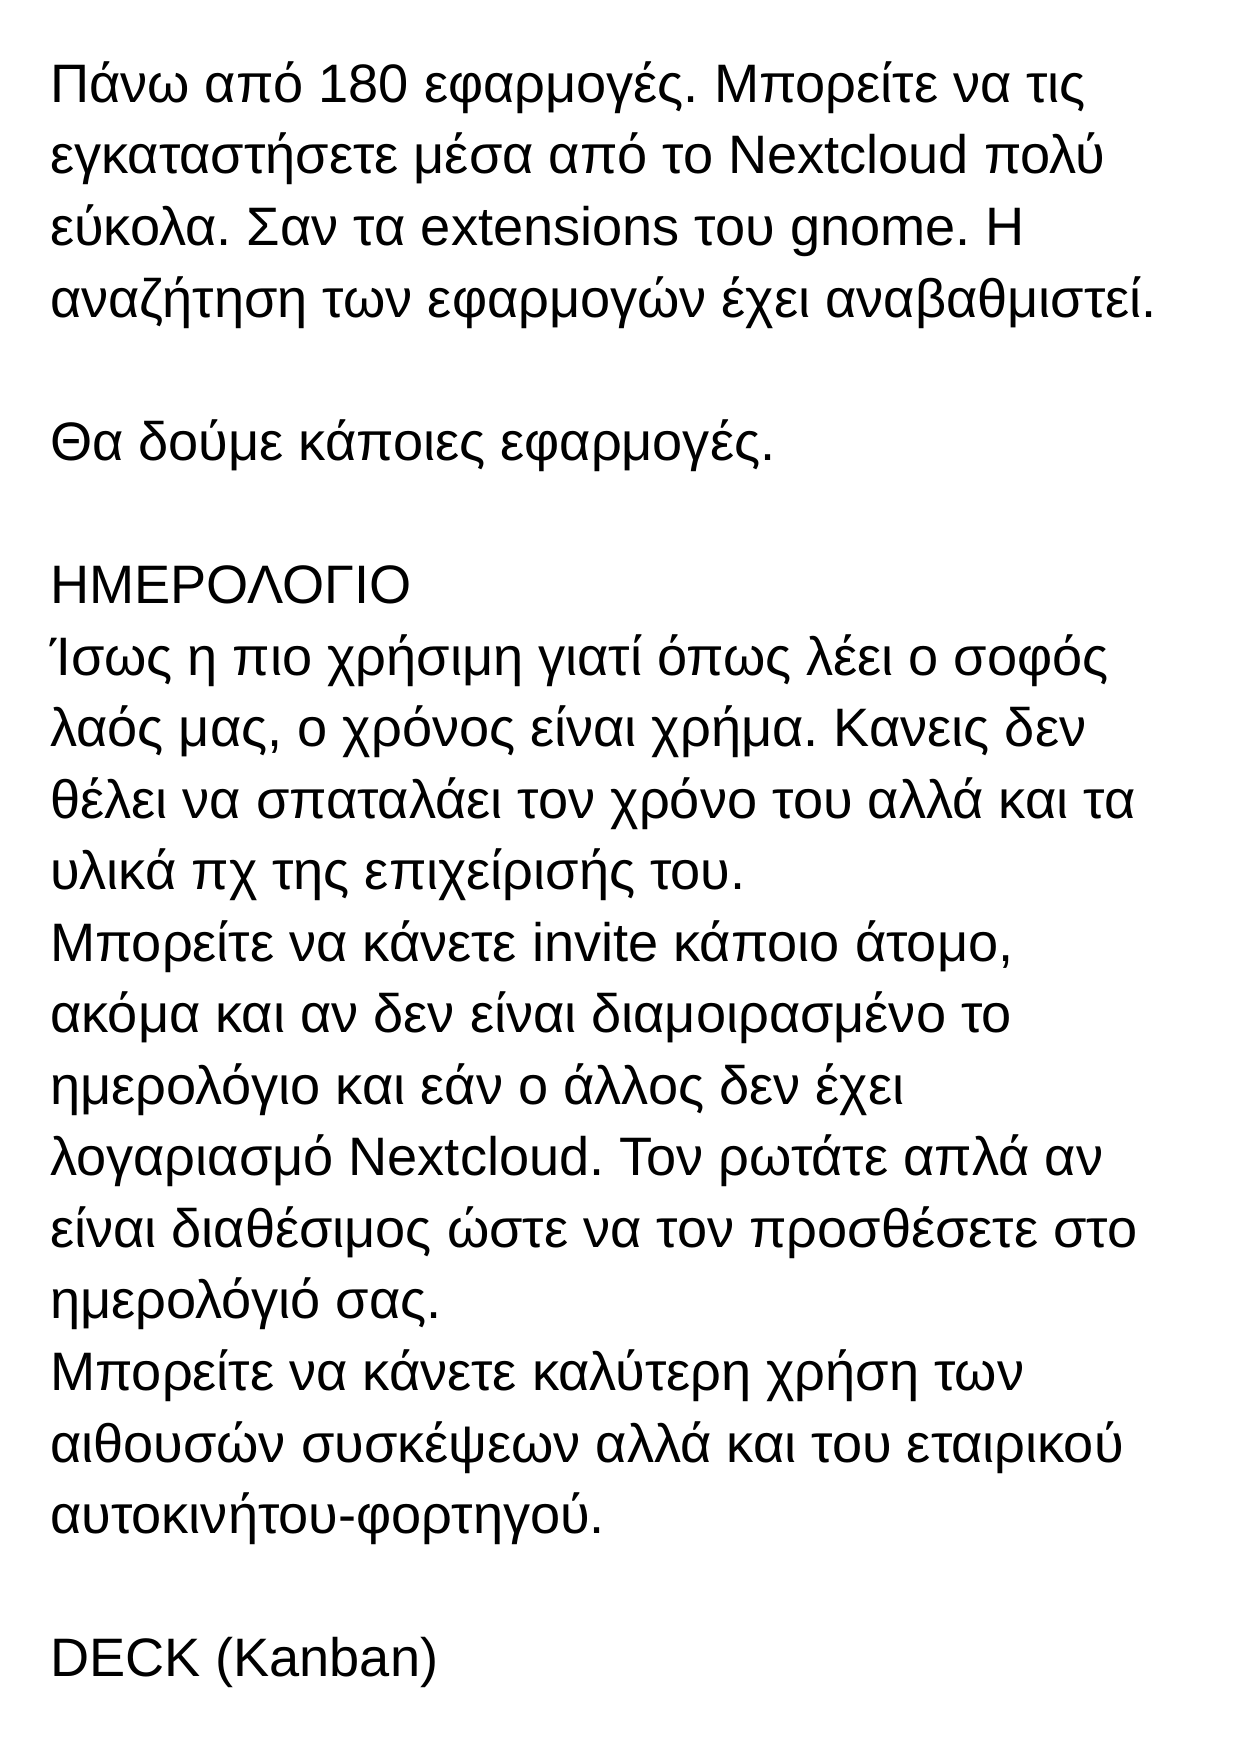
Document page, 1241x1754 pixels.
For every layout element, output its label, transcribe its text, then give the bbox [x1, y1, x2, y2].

text ΗΜΕΡΟΛΟΓΙΟ [50, 552, 1178, 615]
text DECK (Kanban) [50, 1626, 1178, 1688]
text Ίσως η πιο χρήσιμη γιατί όπως λέει ο σοφός λαός μας, ο χρόνος είναι χρήμα. Κανεις δεν θέλει να σπαταλάει τον χρόνο του αλλά και τα υλικά πχ της επιχείρισής του. [50, 624, 1178, 901]
text Πάνω από 180 εφαρμογές. Μπορείτε να τις εγκαταστήσετε μέσα από το Nextcloud πολύ εύκολα. Σαν τα extensions του gnome. Η αναζήτηση των εφαρμογών έχει αναβαθμιστεί. [50, 52, 1178, 328]
text Μπορείτε να κάνετε καλύτερη χρήση των αιθουσών συσκέψεων αλλά και του εταιρικού αυτοκινήτου-φορτηγού. [50, 1340, 1178, 1545]
text Μπορείτε να κάνετε invite κάποιο άτομο, ακόμα και αν δεν είναι διαμοιρασμένο το ημερολόγιο και εάν ο άλλος δεν έχει λογαριασμό Nextcloud. Τον ρωτάτε απλά αν είναι διαθέσιμος ώστε να τον προσθέσετε στο ημερολόγιό σας. [50, 910, 1178, 1330]
text Θα δούμε κάποιες εφαρμογές. [50, 409, 1178, 472]
